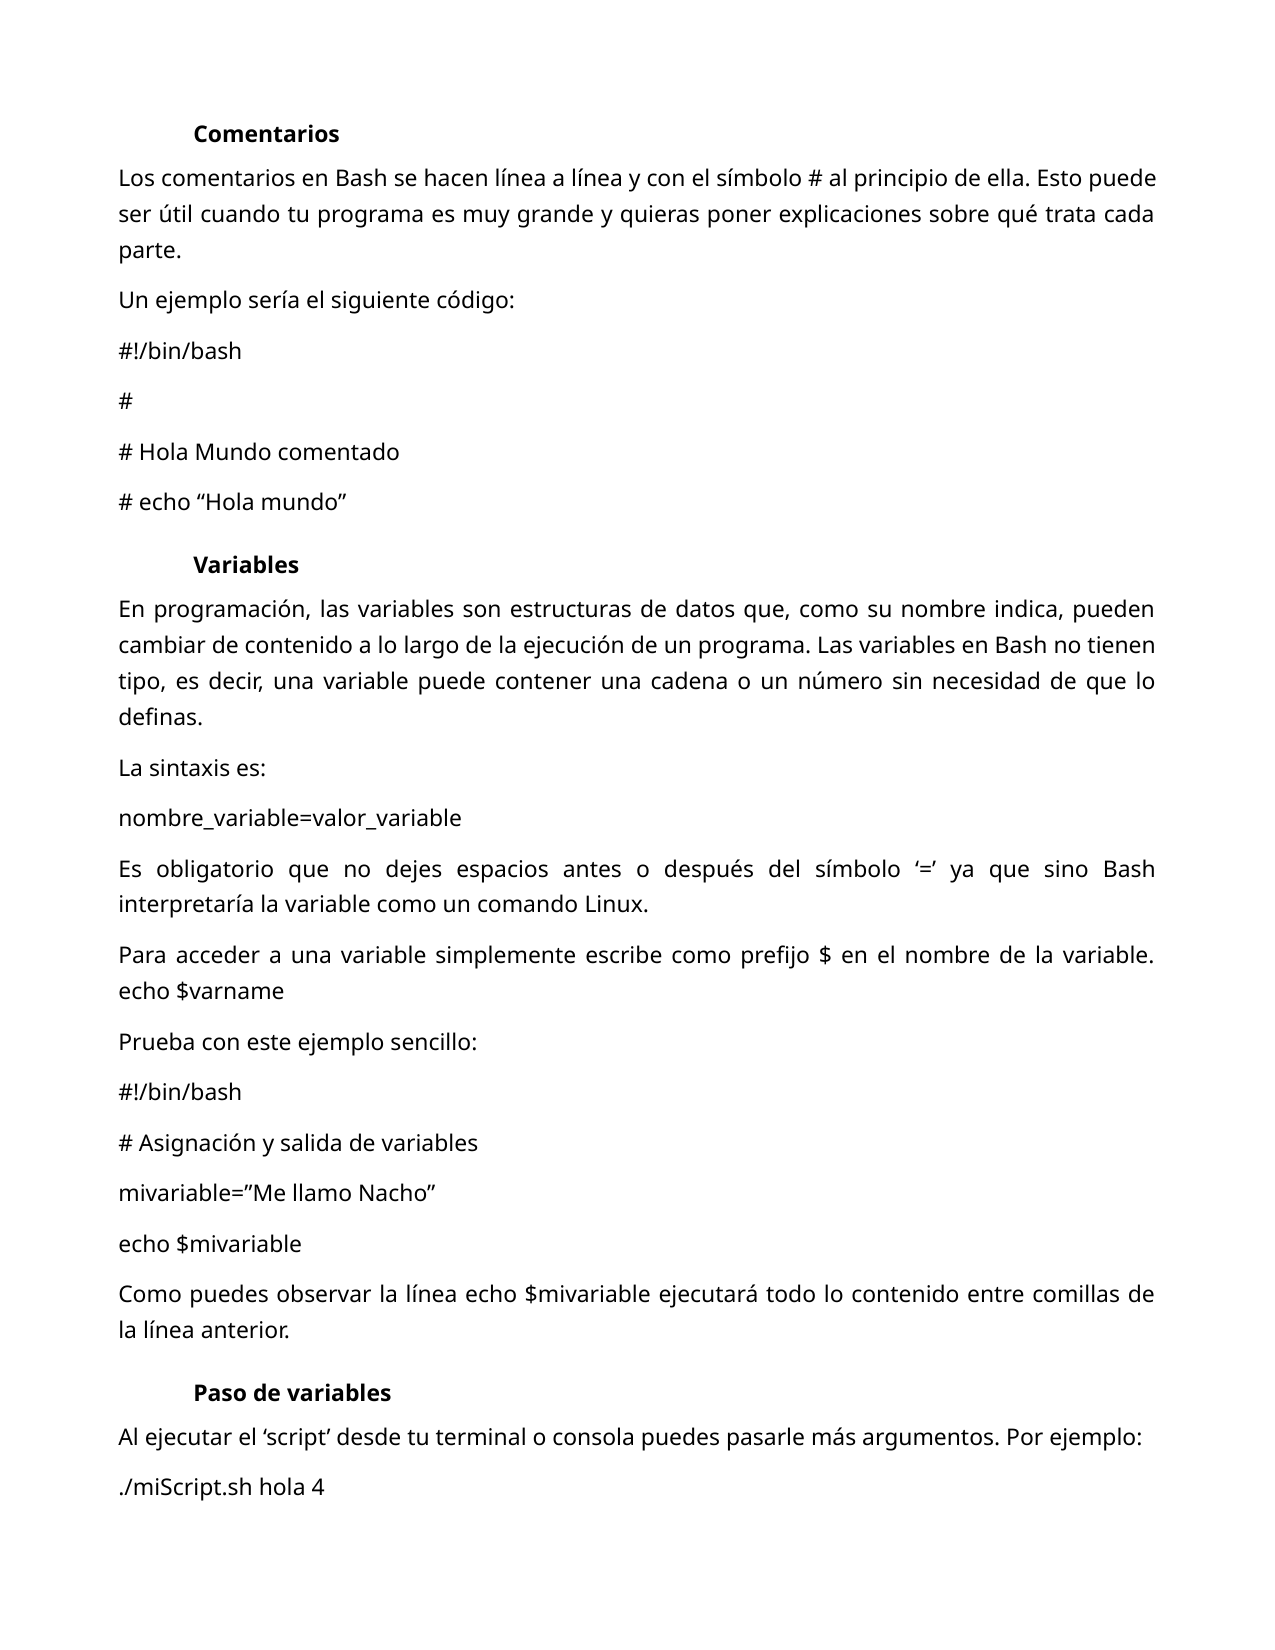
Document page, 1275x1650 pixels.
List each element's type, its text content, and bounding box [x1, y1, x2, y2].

text Un ejemplo sería el siguiente código: [118, 284, 1157, 316]
text echo $mivariable [118, 1227, 1157, 1259]
text La sintaxis es: [118, 751, 1157, 783]
text Para acceder a una variable simplemente escribe como prefijo $ en el nombre de la variable. echo $varname [118, 939, 1157, 1006]
text #!/bin/bash [118, 1076, 1157, 1107]
text Como puedes observar la línea echo $mivariable ejecutará todo lo contenido entre comillas de la línea anterior. [118, 1278, 1157, 1345]
text # Hola Mundo comentado [118, 436, 1157, 467]
text # [118, 385, 1157, 417]
text ./miScript.sh hola 4 [118, 1471, 1157, 1502]
subtitle Paso de variables [193, 1377, 1157, 1408]
text #!/bin/bash [118, 335, 1157, 366]
text Es obligatorio que no dejes espacios antes o después del símbolo ‘=’ ya que sino Bash interpretaría la variable como un comando Linux. [118, 852, 1157, 920]
text nombre_variable=valor_variable [118, 802, 1157, 833]
text En programación, las variables son estructuras de datos que, como su nombre indica, pueden cambiar de contenido a lo largo de la ejecución de un programa. Las variables en Bash no tienen tipo, es decir, una variable puede contener una cadena o un número sin necesidad de que lo definas. [118, 593, 1157, 732]
text # Asignación y salida de variables [118, 1126, 1157, 1158]
subtitle Variables [193, 549, 1157, 581]
text Prueba con este ejemplo sencillo: [118, 1025, 1157, 1057]
text # echo “Hola mundo” [118, 486, 1157, 518]
text Los comentarios en Bash se hacen línea a línea y con el símbolo # al principio de ella. Esto puede ser útil cuando tu programa es muy grande y quieras poner explicaciones sobre qué trata cada parte. [118, 162, 1157, 265]
text Al ejecutar el ‘script’ desde tu terminal o consola puedes pasarle más argumentos. Por ejemplo: [118, 1421, 1157, 1452]
text mivariable=”Me llamo Nacho” [118, 1177, 1157, 1208]
subtitle Comentarios [193, 118, 1157, 149]
